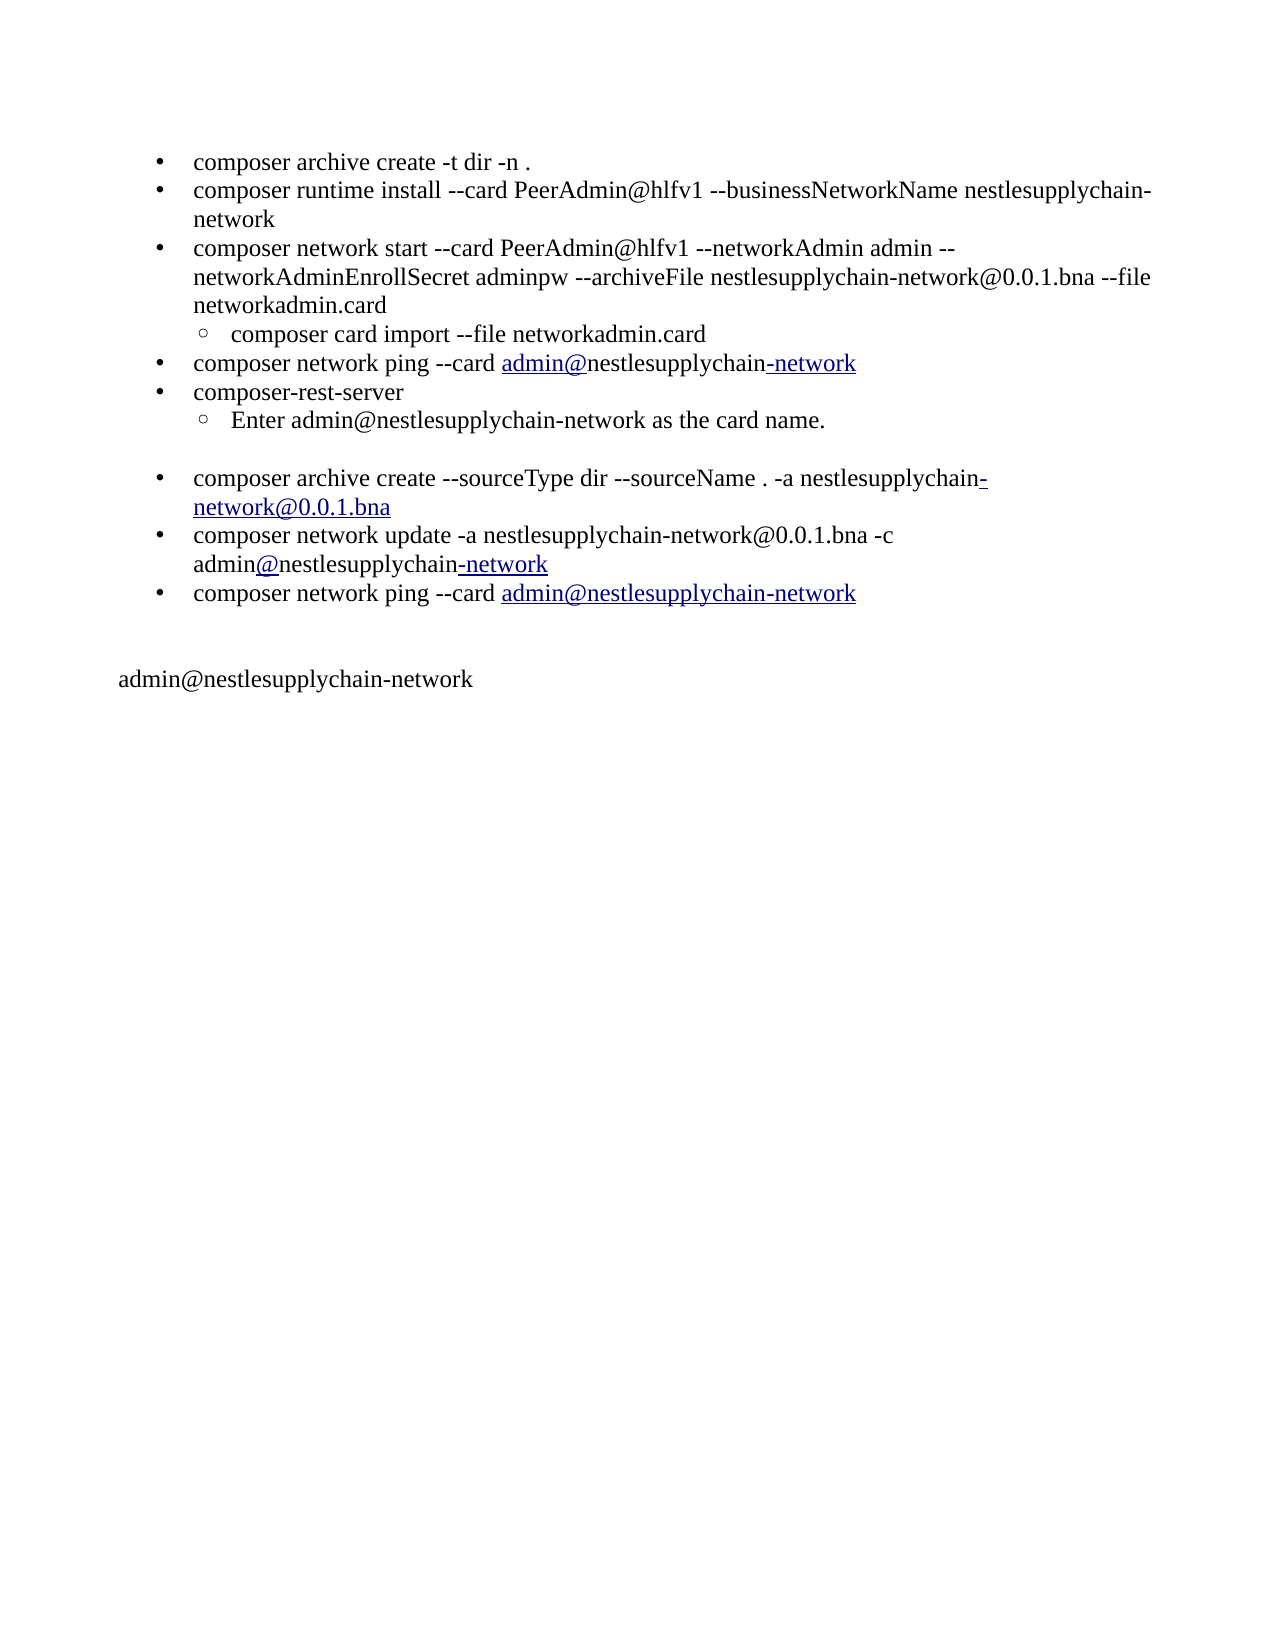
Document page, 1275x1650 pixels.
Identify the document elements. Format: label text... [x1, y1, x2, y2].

list composer archive create -t dir -n . [156, 147, 1157, 176]
text admin@nestlesupplychain-network [118, 664, 1157, 693]
list composer-rest-server [156, 377, 1157, 406]
list Enter admin@nestlesupplychain-network as the card name. [193, 406, 1157, 434]
list composer network update -a nestlesupplychain-network@0.0.1.bna -c admin@nestlesupplychain-network [156, 521, 1157, 578]
list composer network ping --card admin@nestlesupplychain-network [156, 578, 1157, 607]
list composer card import --file networkadmin.card [193, 319, 1157, 348]
list composer network ping --card admin@nestlesupplychain-network [156, 348, 1157, 377]
list composer network start --card PeerAdmin@hlfv1 --networkAdmin admin --networkAdminEnrollSecret adminpw --archiveFile nestlesupplychain-network@0.0.1.bna --file networkadmin.card [156, 233, 1157, 319]
list composer archive create --sourceType dir --sourceName . -a nestlesupplychain-network@0.0.1.bna [156, 463, 1157, 521]
list composer runtime install --card PeerAdmin@hlfv1 --businessNetworkName nestlesupplychain-network [156, 176, 1157, 233]
